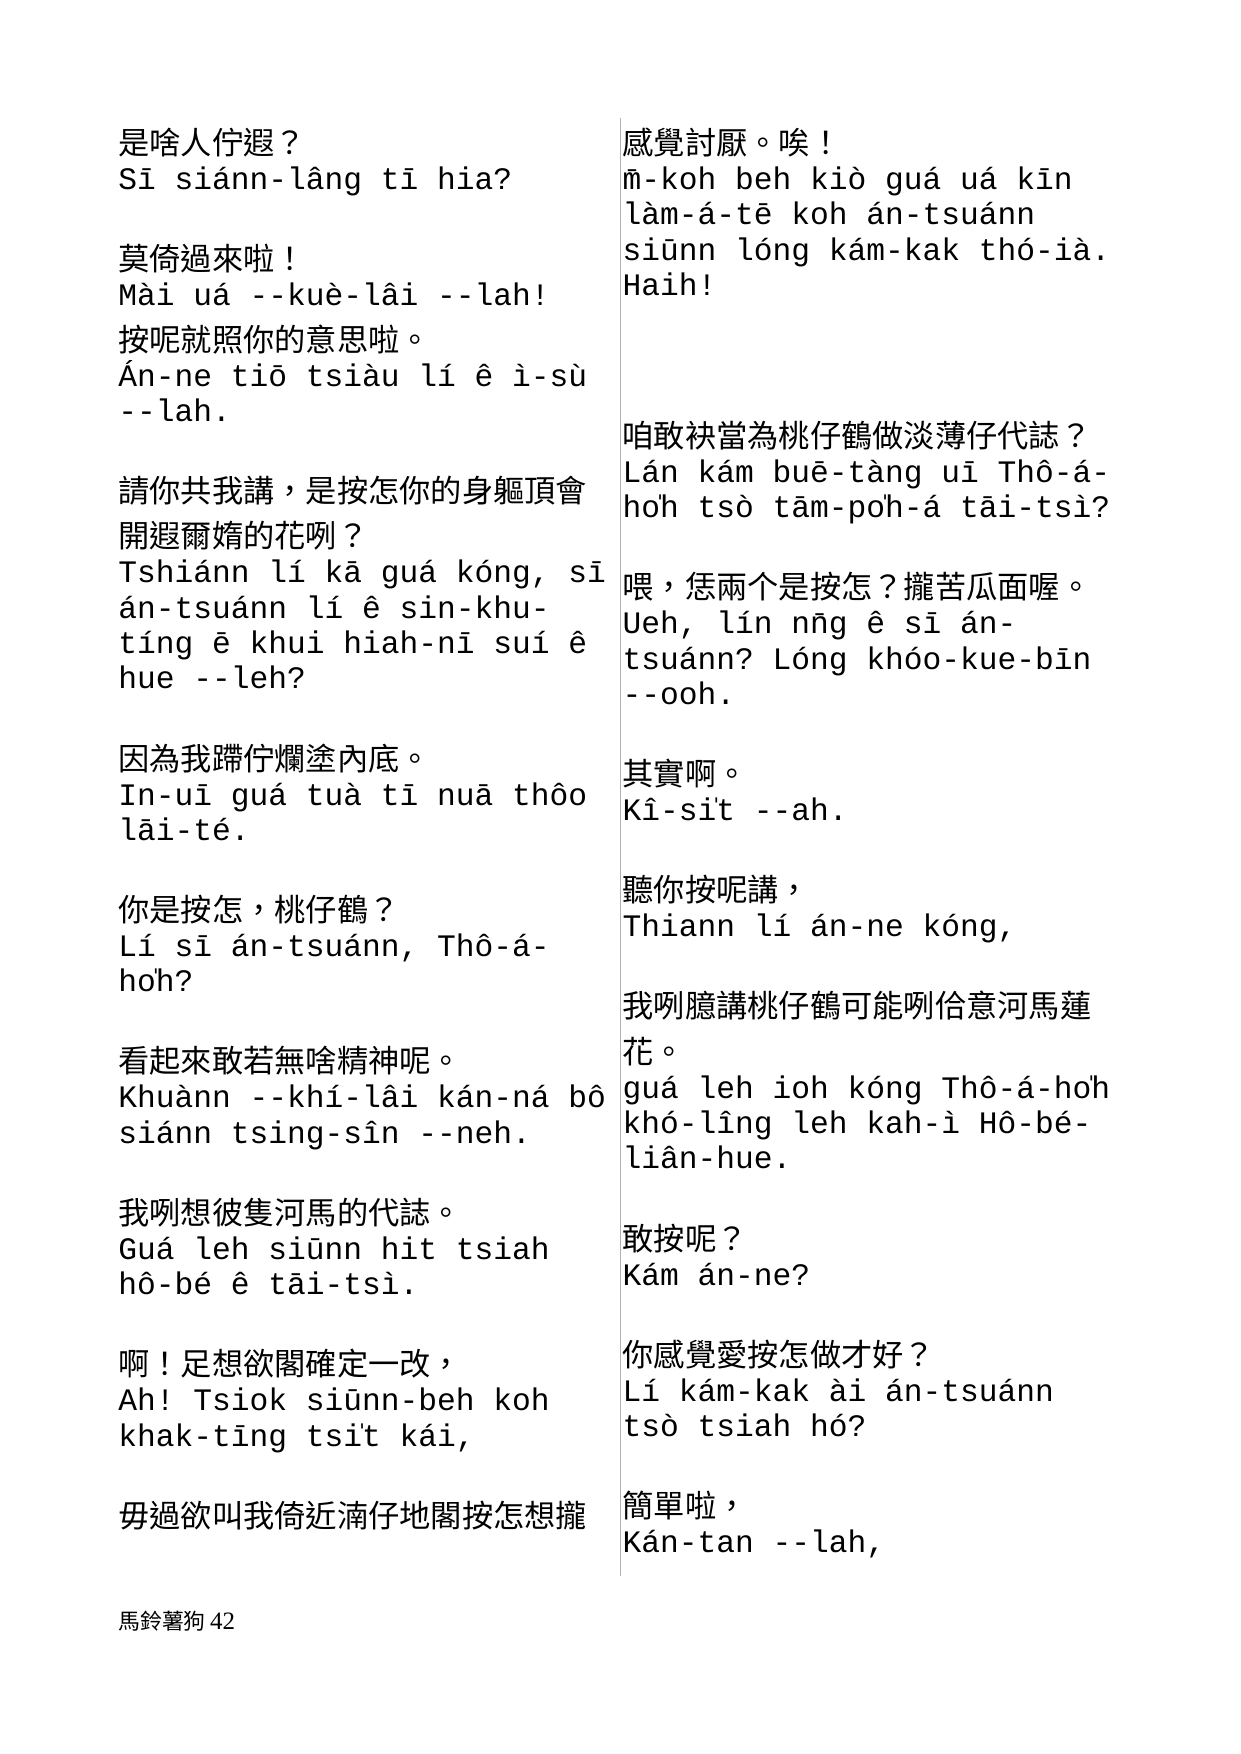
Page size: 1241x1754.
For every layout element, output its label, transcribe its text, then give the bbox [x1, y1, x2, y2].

text Guá leh siūnn hit tsiah hô-bé ê tāi-tsì. [118, 1233, 618, 1304]
text 其實啊。 [622, 749, 1122, 795]
text 毋過欲叫我倚近湳仔地閣按怎想攏 [118, 1491, 618, 1536]
text 你是按怎，桃仔鶴？ [118, 885, 618, 930]
text 感覺討厭。唉！ [622, 118, 1122, 163]
text Haih! [622, 269, 1122, 305]
text Kán-tan --lah, [622, 1526, 1122, 1562]
text Ueh, lín nn̄g ê sī án-tsuánn? Lóng khóo-kue-bīn --ooh. [622, 608, 1122, 714]
text 咱敢袂當為桃仔鶴做淡薄仔代誌？ [622, 411, 1122, 456]
text Ah! Tsiok siūnn-beh koh khak-tīng tsi̍t kái, [118, 1385, 618, 1456]
text 我咧臆講桃仔鶴可能咧佮意河馬蓮花。 [622, 982, 1122, 1072]
text Kî-si̍t --ah. [622, 795, 1122, 830]
text m̄-koh beh kiò guá uá kīn làm-á-tē koh án-tsuánn siūnn lóng kám-kak thó-ià. [622, 163, 1122, 269]
text In-uī guá tuà tī nuā thôo lāi-té. [118, 779, 618, 850]
text Khuànn --khí-lâi kán-ná bô siánn tsing-sîn --neh. [118, 1082, 618, 1153]
text Lí kám-kak ài án-tsuánn tsò tsiah hó? [622, 1375, 1122, 1446]
text 請你共我講，是按怎你的身軀頂會開遐爾媠的花咧？ [118, 466, 618, 557]
text 是啥人佇遐？ [118, 118, 618, 163]
text 看起來敢若無啥精神呢。 [118, 1037, 618, 1082]
text Án-ne tiō tsiàu lí ê ì-sù --lah. [118, 360, 618, 431]
text 喂，恁兩个是按怎？攏苦瓜面喔。 [622, 563, 1122, 608]
text 因為我蹛佇爛塗內底。 [118, 734, 618, 779]
text 莫倚過來啦！ [118, 234, 618, 279]
text 我咧想彼隻河馬的代誌。 [118, 1188, 618, 1233]
text Lí sī án-tsuánn, Thô-á-ho̍h? [118, 930, 618, 1001]
text Sī siánn-lâng tī hia? [118, 163, 618, 199]
text 你感覺愛按怎做才好？ [622, 1330, 1122, 1375]
text 按呢就照你的意思啦。 [118, 315, 618, 360]
text Kám án-ne? [622, 1259, 1122, 1294]
text 敢按呢？ [622, 1214, 1122, 1259]
text Lán kám buē-tàng uī Thô-á-ho̍h tsò tām-po̍h-á tāi-tsì? [622, 456, 1122, 527]
text 簡單啦， [622, 1481, 1122, 1526]
text guá leh ioh kóng Thô-á-ho̍h khó-lîng leh kah-ì Hô-bé-liân-hue. [622, 1072, 1122, 1178]
text Tshiánn lí kā guá kóng, sī án-tsuánn lí ê sin-khu-tíng ē khui hiah-nī suí ê hue --leh? [118, 557, 618, 698]
text Thiann lí án-ne kóng, [622, 911, 1122, 946]
text 聽你按呢講， [622, 866, 1122, 911]
text 啊！足想欲閣確定一改， [118, 1339, 618, 1385]
text Mài uá --kuè-lâi --lah! [118, 279, 618, 315]
